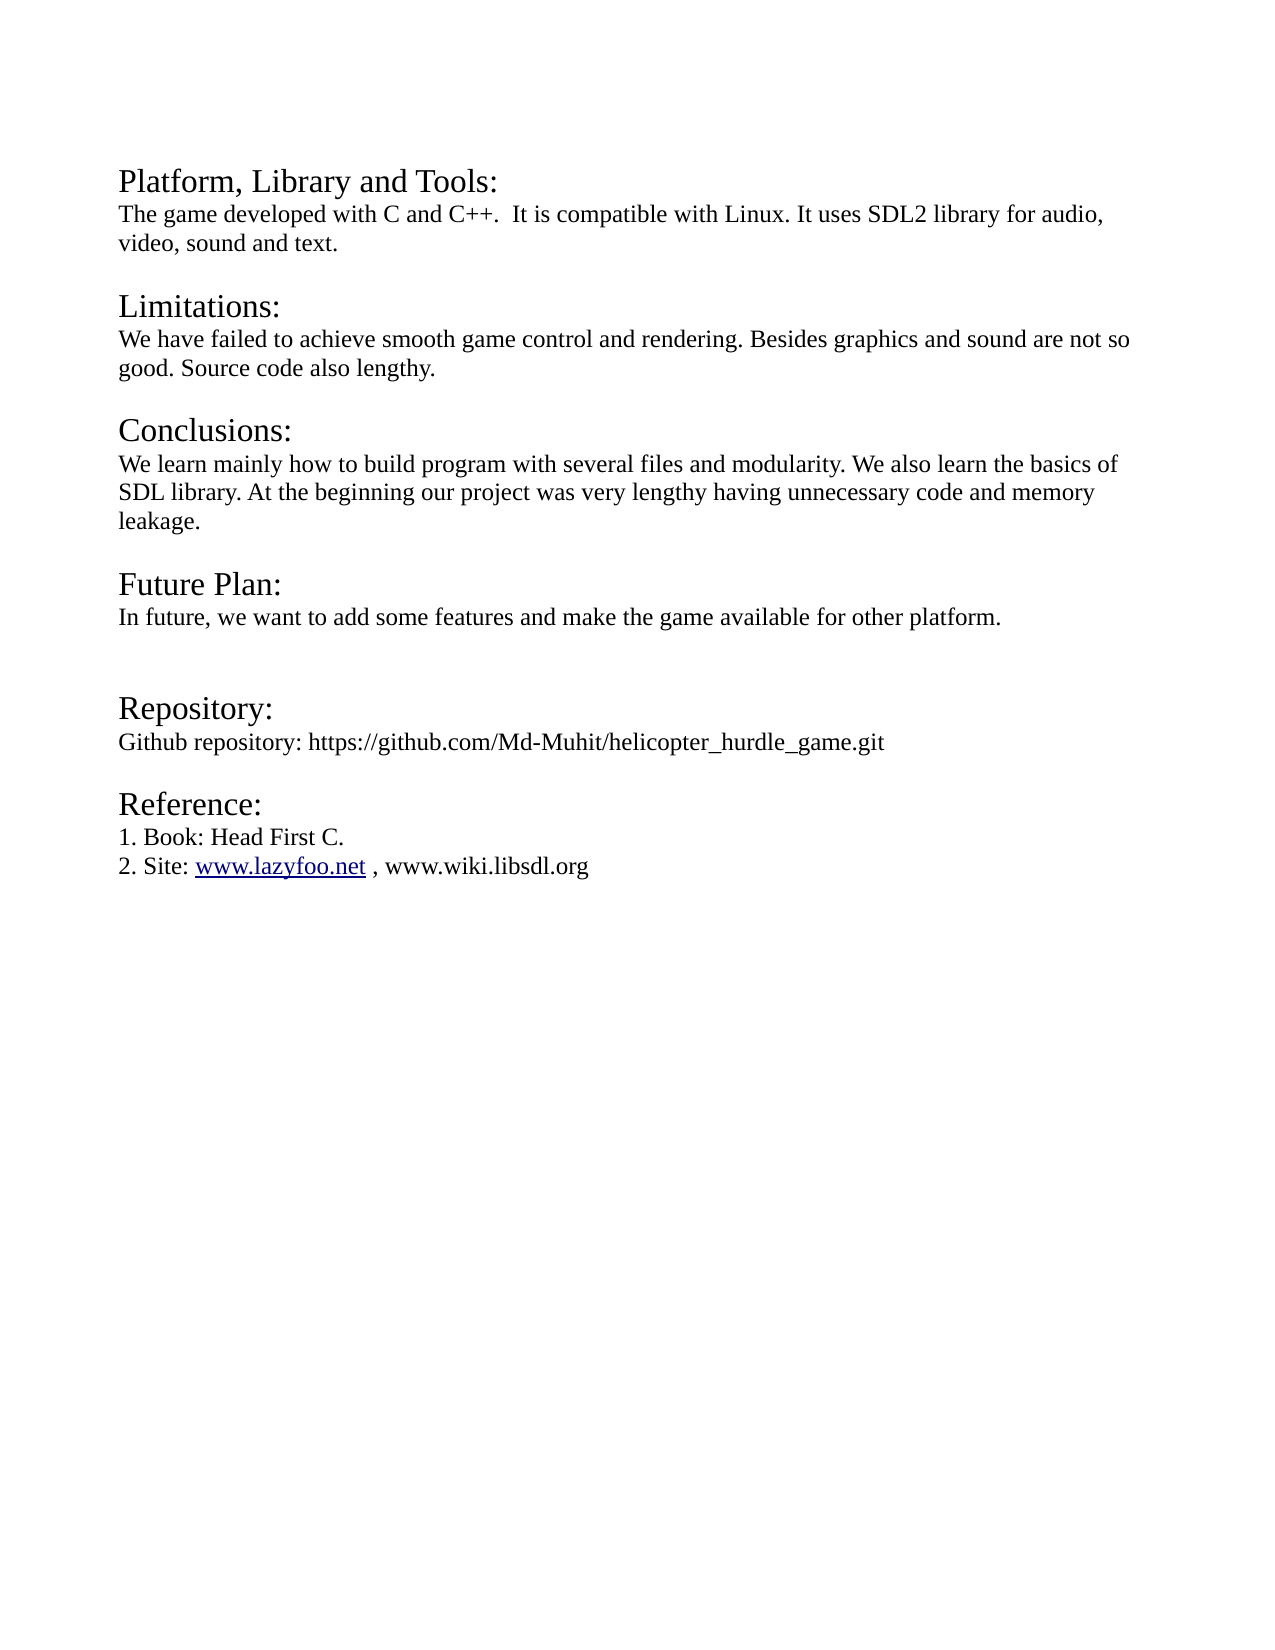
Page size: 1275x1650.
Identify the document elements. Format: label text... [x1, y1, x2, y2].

text Conclusions: [118, 410, 1157, 449]
text We learn mainly how to build program with several files and modularity. We also learn the basics of SDL library. At the beginning our project was very lengthy having unnecessary code and memory leakage. [118, 449, 1157, 535]
text In future, we want to add some features and make the game available for other platform. [118, 602, 1157, 631]
text The game developed with C and C++. It is compatible with Linux. It uses SDL2 library for audio, video, sound and text. [118, 199, 1157, 257]
text 1. Book: Head First C. [118, 822, 1157, 851]
text We have failed to achieve smooth game control and rendering. Besides graphics and sound are not so good. Source code also lengthy. [118, 324, 1157, 382]
text Platform, Library and Tools: [118, 161, 1157, 199]
text Github repository: https://github.com/Md-Muhit/helicopter_hurdle_game.git [118, 727, 1157, 755]
text Limitations: [118, 286, 1157, 324]
text Future Plan: [118, 564, 1157, 602]
text Reference: [118, 784, 1157, 822]
text 2. Site: www.lazyfoo.net , www.wiki.libsdl.org [118, 851, 1157, 880]
text Repository: [118, 688, 1157, 727]
